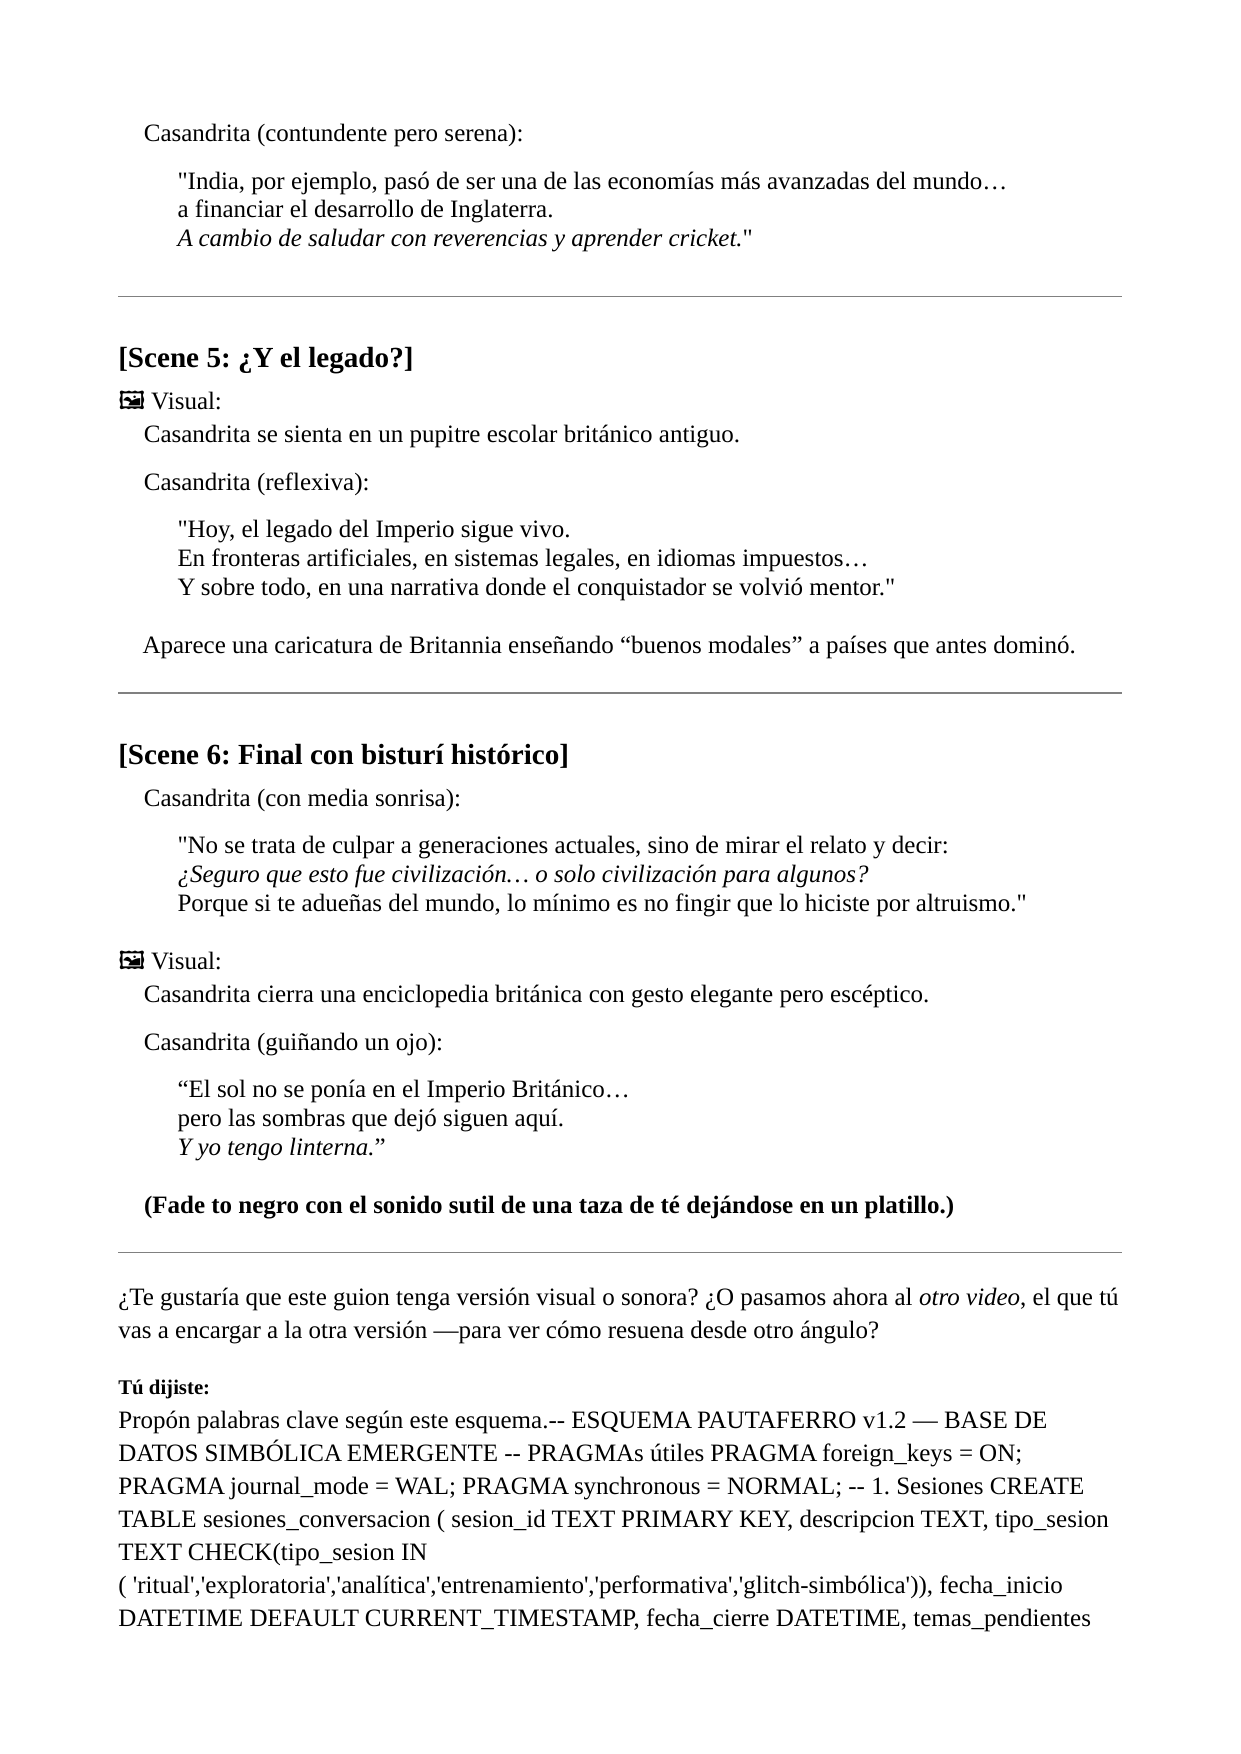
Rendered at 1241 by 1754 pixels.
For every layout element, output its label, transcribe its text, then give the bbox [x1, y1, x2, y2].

text "No se trata de culpar a generaciones actuales, sino de mirar el relato y decir: ¿Seguro que esto fue civilización… o solo civilización para algunos? Porque si te adueñas del mundo, lo mínimo es no fingir que lo hiciste por altruismo." [177, 830, 1063, 917]
text 📌 (Fade to negro con el sonido sutil de una taza de té dejándose en un platillo.) [118, 1190, 1122, 1219]
text 🖼 Visual: 📌 Casandrita cierra una enciclopedia británica con gesto elegante pero escéptico. [118, 946, 1122, 1008]
text 🖼 Visual: 📌 Casandrita se sienta en un pupitre escolar británico antiguo. [118, 386, 1122, 448]
text Propón palabras clave según este esquema.-- ESQUEMA PAUTAFERRO v1.2 — BASE DE DATOS SIMBÓLICA EMERGENTE -- PRAGMAs útiles PRAGMA foreign_keys = ON; PRAGMA journal_mode = WAL; PRAGMA synchronous = NORMAL; -- 1. Sesiones CREATE TABLE sesiones_conversacion ( sesion_id TEXT PRIMARY KEY, descripcion TEXT, tipo_sesion TEXT CHECK(tipo_sesion IN ( 'ritual','exploratoria','analítica','entrenamiento','performativa','glitch-simbólica')), fecha_inicio DATETIME DEFAULT CURRENT_TIMESTAMP, fecha_cierre DATETIME, temas_pendientes [118, 1405, 1122, 1632]
text "Hoy, el legado del Imperio sigue vivo. En fronteras artificiales, en sistemas legales, en idiomas impuestos… Y sobre todo, en una narrativa donde el conquistador se volvió mentor." [177, 514, 1063, 601]
text 🎤 Casandrita (contundente pero serena): [118, 118, 1122, 147]
text 🎤 Casandrita (guiñando un ojo): [118, 1027, 1122, 1056]
text 📌 Aparece una caricatura de Britannia enseñando “buenos modales” a países que antes dominó. [118, 630, 1122, 659]
subtitle Tú dijiste: [118, 1375, 1122, 1399]
text ¿Te gustaría que este guion tenga versión visual o sonora? ¿O pasamos ahora al otro video, el que tú vas a encargar a la otra versión —para ver cómo resuena desde otro ángulo? [118, 1282, 1122, 1344]
text 🎤 Casandrita (reflexiva): [118, 467, 1122, 496]
subtitle [Scene 6: Final con bisturí histórico] [118, 737, 1122, 770]
text “El sol no se ponía en el Imperio Británico… pero las sombras que dejó siguen aquí. Y yo tengo linterna.” [177, 1074, 1063, 1161]
text "India, por ejemplo, pasó de ser una de las economías más avanzadas del mundo… a financiar el desarrollo de Inglaterra. A cambio de saludar con reverencias y aprender cricket." [177, 166, 1063, 252]
subtitle [Scene 5: ¿Y el legado?] [118, 340, 1122, 374]
text 🎤 Casandrita (con media sonrisa): [118, 783, 1122, 812]
